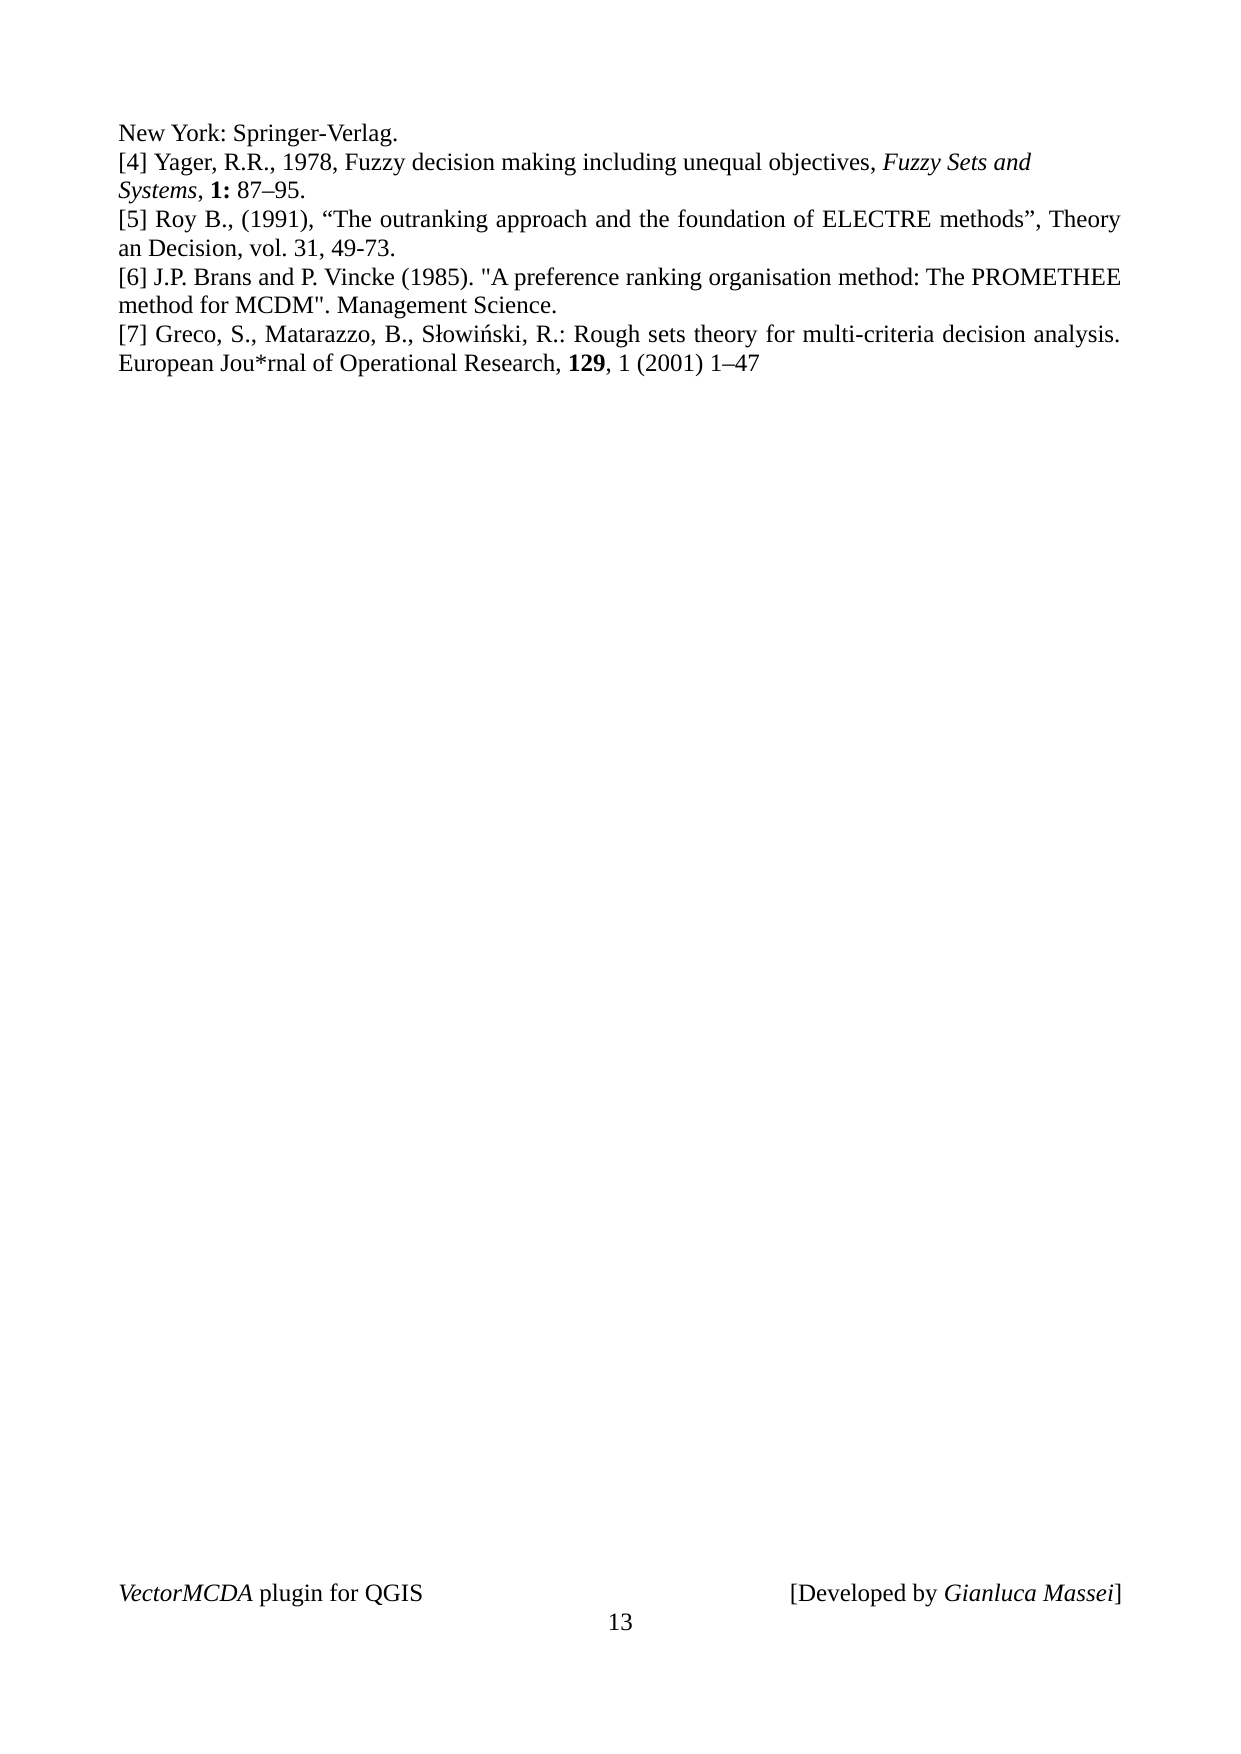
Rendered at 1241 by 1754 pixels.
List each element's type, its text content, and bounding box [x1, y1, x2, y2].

text [6] J.P. Brans and P. Vincke (1985). "A preference ranking organisation method: The PROMETHEE method for MCDM". Management Science. [118, 262, 1122, 319]
text Systems, 1: 87–95. [118, 176, 1122, 204]
text New York: Springer-Verlag. [118, 118, 1122, 147]
text [5] Roy B., (1991), “The outranking approach and the foundation of ELECTRE methods”, Theory an Decision, vol. 31, 49-73. [118, 204, 1122, 262]
text [7] Greco, S., Matarazzo, B., Słowiński, R.: Rough sets theory for multi-criteria decision analysis. European Jou*rnal of Operational Research, 129, 1 (2001) 1–47 [118, 319, 1122, 377]
text [4] Yager, R.R., 1978, Fuzzy decision making including unequal objectives, Fuzzy Sets and [118, 147, 1122, 176]
